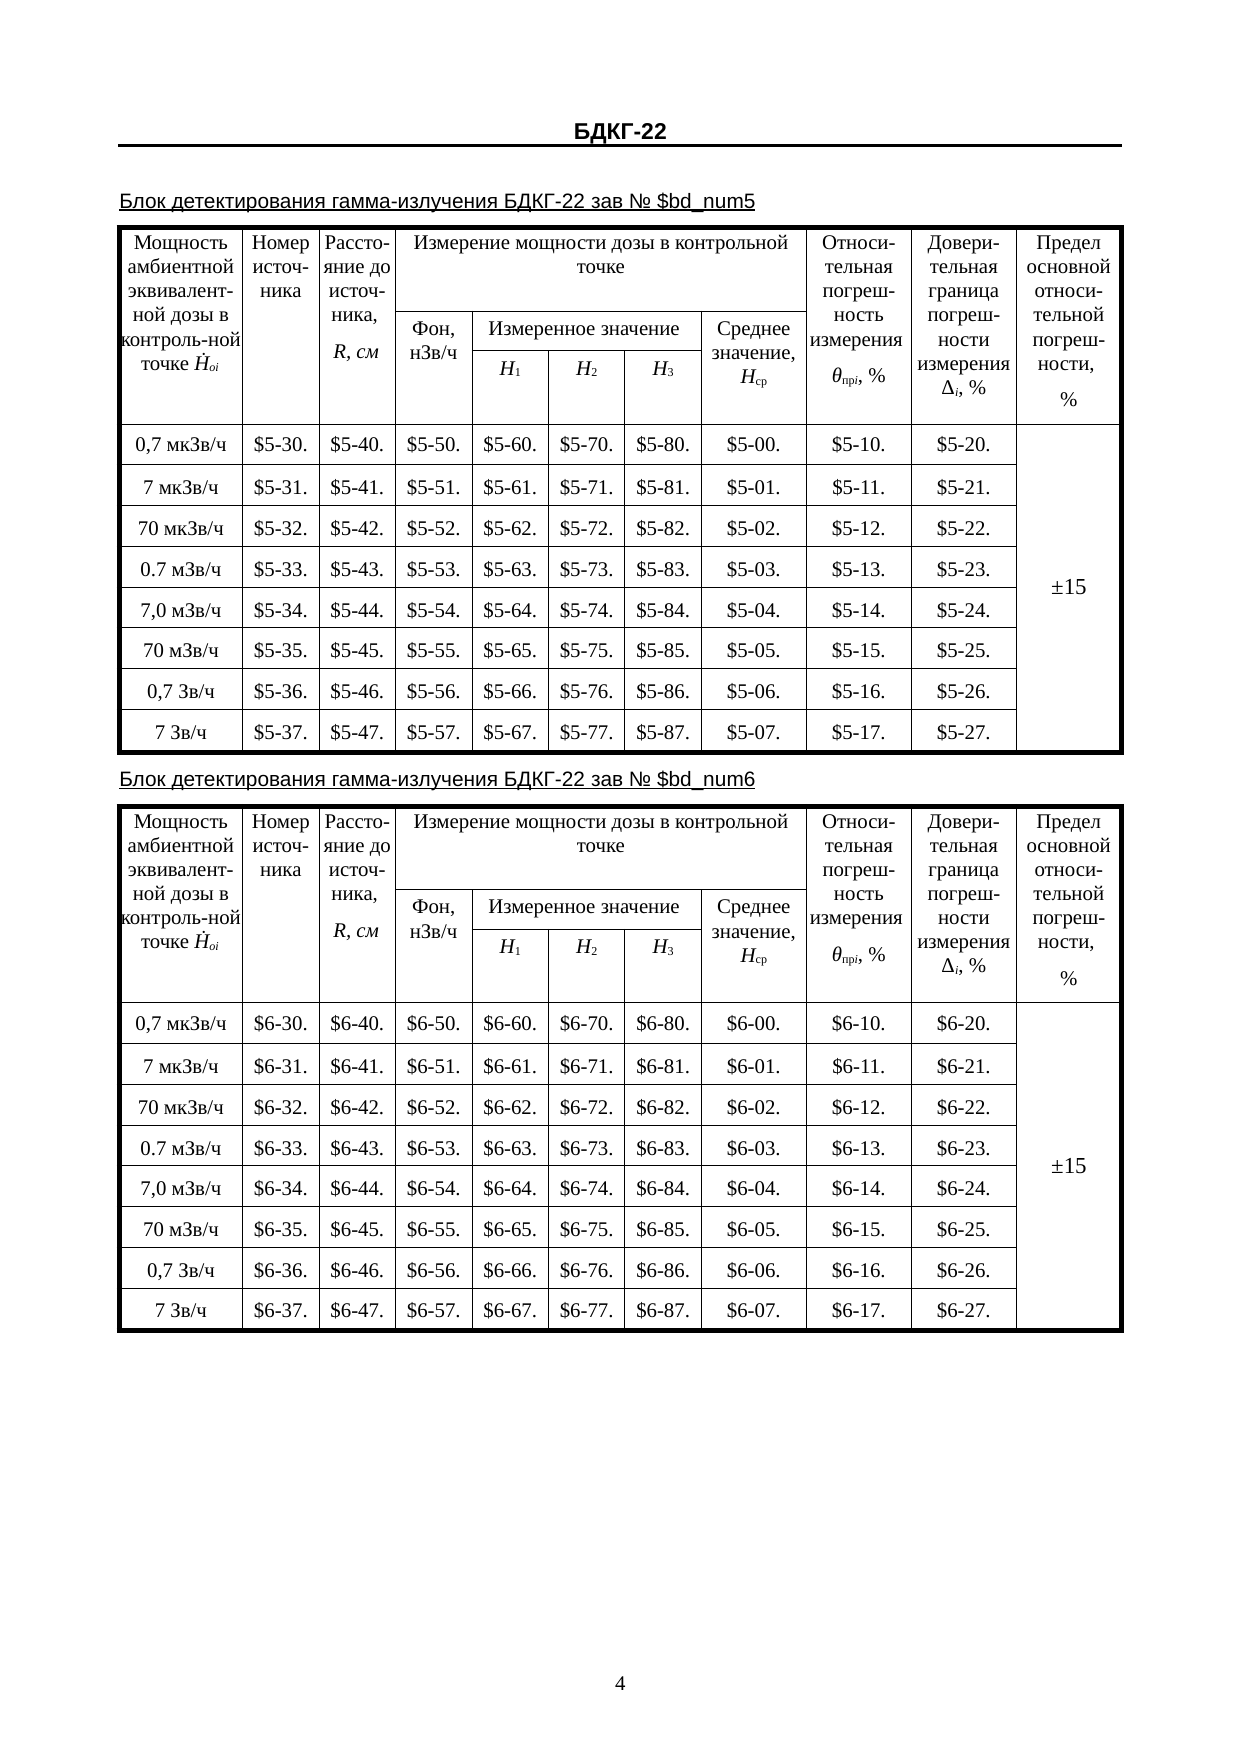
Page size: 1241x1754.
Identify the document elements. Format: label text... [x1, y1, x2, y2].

table_cell $6-40. [320, 1003, 395, 1043]
table_cell $5-20. [912, 425, 1016, 464]
table_cell $5-26. [912, 669, 1016, 709]
table_cell $6-67. [473, 1289, 548, 1328]
table_cell 0,7 мкЗв/ч [122, 425, 242, 464]
table_cell $5-23. [912, 547, 1016, 587]
table_cell $5-22. [912, 506, 1016, 546]
table_cell Фон, нЗв/ч [396, 890, 472, 1002]
table_cell 0.7 мЗв/ч [122, 1126, 242, 1165]
table_cell $5-05. [702, 628, 806, 668]
table_cell $6-44. [320, 1166, 395, 1206]
table_cell $5-31. [243, 465, 319, 505]
table_cell $5-11. [807, 465, 911, 505]
table_cell $5-44. [320, 588, 395, 627]
table_cell 0,7 Зв/ч [122, 1248, 242, 1287]
table_cell H1 [473, 930, 548, 1002]
table_cell $5-04. [702, 588, 806, 627]
table_cell Мощность амбиентной эквивалент-ной дозы в контроль-ной точке Ḣoi [122, 809, 242, 1002]
table_cell $6-71. [549, 1044, 624, 1084]
table_cell $6-06. [702, 1248, 806, 1287]
table_cell $6-64. [473, 1166, 548, 1206]
table_cell $5-66. [473, 669, 548, 709]
table_header Блок детектирования гамма-излучения БДКГ-22 зав № $bd_num6 [119, 755, 1121, 804]
table_cell $6-76. [549, 1248, 624, 1287]
table_cell $5-55. [396, 628, 472, 668]
table_cell $6-26. [912, 1248, 1016, 1287]
table_cell $5-64. [473, 588, 548, 627]
table_cell $6-27. [912, 1289, 1016, 1328]
table_cell $5-74. [549, 588, 624, 627]
table_cell H2 [549, 930, 624, 1002]
table_cell $6-72. [549, 1085, 624, 1124]
table_cell $6-87. [625, 1289, 701, 1328]
table_cell $6-50. [396, 1003, 472, 1043]
table_cell $5-35. [243, 628, 319, 668]
table_cell $5-15. [807, 628, 911, 668]
table_cell $5-40. [320, 425, 395, 464]
table_cell Среднее значение, Hср [702, 890, 806, 1002]
table_cell $5-52. [396, 506, 472, 546]
table_cell $5-47. [320, 710, 395, 749]
table_cell H3 [625, 930, 701, 1002]
table_cell $5-34. [243, 588, 319, 627]
table_cell $6-35. [243, 1207, 319, 1247]
table_cell 70 мЗв/ч [122, 628, 242, 668]
table_cell $6-85. [625, 1207, 701, 1247]
table_cell $6-83. [625, 1126, 701, 1165]
table_cell $5-46. [320, 669, 395, 709]
table_cell Измерение мощности дозы в контрольной точке [396, 230, 806, 311]
table_cell $6-01. [702, 1044, 806, 1084]
table_cell $5-75. [549, 628, 624, 668]
table_cell $6-15. [807, 1207, 911, 1247]
table_cell $6-56. [396, 1248, 472, 1287]
table_cell ±15 [1017, 1003, 1119, 1328]
table_cell $6-02. [702, 1085, 806, 1124]
table_cell $5-25. [912, 628, 1016, 668]
table_cell $6-42. [320, 1085, 395, 1124]
table_cell $6-63. [473, 1126, 548, 1165]
table_cell $6-43. [320, 1126, 395, 1165]
table_cell $5-72. [549, 506, 624, 546]
table_cell Довери-тельная граница погреш-ности измерения Δi, % [912, 230, 1016, 424]
table_cell $6-53. [396, 1126, 472, 1165]
table_cell 7 мкЗв/ч [122, 465, 242, 505]
table_cell $5-86. [625, 669, 701, 709]
table_cell $6-07. [702, 1289, 806, 1328]
table_cell Рассто-яние до источ-ника, R, см [320, 230, 395, 424]
table_cell $5-67. [473, 710, 548, 749]
table_cell $5-14. [807, 588, 911, 627]
table_cell $5-71. [549, 465, 624, 505]
table_cell Измерение мощности дозы в контрольной точке [396, 809, 806, 889]
table_cell 7 Зв/ч [122, 1289, 242, 1328]
table_cell $6-05. [702, 1207, 806, 1247]
table_cell $5-85. [625, 628, 701, 668]
table_cell $6-82. [625, 1085, 701, 1124]
table_cell $5-01. [702, 465, 806, 505]
table_cell 7 мкЗв/ч [122, 1044, 242, 1084]
table_cell $5-12. [807, 506, 911, 546]
table_cell $5-56. [396, 669, 472, 709]
table_cell $6-47. [320, 1289, 395, 1328]
table_cell $5-84. [625, 588, 701, 627]
table_cell $6-17. [807, 1289, 911, 1328]
table_cell $6-32. [243, 1085, 319, 1124]
table_cell $5-51. [396, 465, 472, 505]
table_cell $6-00. [702, 1003, 806, 1043]
table_cell $5-37. [243, 710, 319, 749]
table_cell Среднее значение, Hср [702, 312, 806, 424]
table_cell ±15 [1017, 425, 1119, 749]
table_cell $5-77. [549, 710, 624, 749]
table_cell $5-16. [807, 669, 911, 709]
table_cell $6-33. [243, 1126, 319, 1165]
table_cell $5-21. [912, 465, 1016, 505]
table_cell Мощность амбиентной эквивалент-ной дозы в контроль-ной точке Ḣoi [122, 230, 242, 424]
table_cell $6-84. [625, 1166, 701, 1206]
table_cell 70 мкЗв/ч [122, 506, 242, 546]
table_cell $6-10. [807, 1003, 911, 1043]
table_cell $6-61. [473, 1044, 548, 1084]
table_cell Довери-тельная граница погреш-ности измерения Δi, % [912, 809, 1016, 1002]
table_cell $6-16. [807, 1248, 911, 1287]
table_cell $5-43. [320, 547, 395, 587]
table_cell $5-36. [243, 669, 319, 709]
table_cell $6-36. [243, 1248, 319, 1287]
table_cell $6-34. [243, 1166, 319, 1206]
table_cell $5-76. [549, 669, 624, 709]
table_cell $6-11. [807, 1044, 911, 1084]
table_cell $5-41. [320, 465, 395, 505]
table_cell $6-37. [243, 1289, 319, 1328]
table_cell $5-33. [243, 547, 319, 587]
table_cell $5-53. [396, 547, 472, 587]
table_cell $6-51. [396, 1044, 472, 1084]
table_cell $6-74. [549, 1166, 624, 1206]
table_cell $5-83. [625, 547, 701, 587]
table_cell $5-50. [396, 425, 472, 464]
table_cell $5-24. [912, 588, 1016, 627]
table_cell $5-06. [702, 669, 806, 709]
table_cell $6-77. [549, 1289, 624, 1328]
table_cell $6-57. [396, 1289, 472, 1328]
table_cell 7 Зв/ч [122, 710, 242, 749]
table_cell $5-42. [320, 506, 395, 546]
table_cell $5-45. [320, 628, 395, 668]
table_cell $5-87. [625, 710, 701, 749]
table_cell $5-82. [625, 506, 701, 546]
table_cell $6-20. [912, 1003, 1016, 1043]
table_cell $5-10. [807, 425, 911, 464]
table_cell $5-32. [243, 506, 319, 546]
table_cell H2 [549, 351, 624, 424]
table_cell 0,7 Зв/ч [122, 669, 242, 709]
table_cell Измеренное значение [473, 890, 701, 929]
table_cell 0,7 мкЗв/ч [122, 1003, 242, 1043]
table_cell $6-66. [473, 1248, 548, 1287]
table_cell $6-65. [473, 1207, 548, 1247]
table_cell $6-04. [702, 1166, 806, 1206]
table_cell Предел основной относи-тельной погреш-ности, % [1017, 230, 1119, 424]
table_cell $5-65. [473, 628, 548, 668]
table_cell $6-25. [912, 1207, 1016, 1247]
table_cell $6-52. [396, 1085, 472, 1124]
table_cell 7,0 мЗв/ч [122, 1166, 242, 1206]
table_cell $5-61. [473, 465, 548, 505]
table_cell 7,0 мЗв/ч [122, 588, 242, 627]
table_cell $6-73. [549, 1126, 624, 1165]
table_cell Предел основной относи-тельной погреш-ности, % [1017, 809, 1119, 1002]
table_cell $6-54. [396, 1166, 472, 1206]
table_cell $6-14. [807, 1166, 911, 1206]
table_cell $6-62. [473, 1085, 548, 1124]
table_cell $5-80. [625, 425, 701, 464]
table_cell $6-12. [807, 1085, 911, 1124]
table_cell $6-22. [912, 1085, 1016, 1124]
table_cell $6-55. [396, 1207, 472, 1247]
table_cell $5-70. [549, 425, 624, 464]
table_cell $5-27. [912, 710, 1016, 749]
table_cell 70 мЗв/ч [122, 1207, 242, 1247]
table_cell $6-13. [807, 1126, 911, 1165]
table_cell $6-46. [320, 1248, 395, 1287]
table_header Блок детектирования гамма-излучения БДКГ-22 зав № $bd_num5 [119, 176, 1121, 225]
table_cell $5-30. [243, 425, 319, 464]
table_cell Номер источ-ника [243, 230, 319, 424]
table_cell $6-75. [549, 1207, 624, 1247]
table_cell $5-54. [396, 588, 472, 627]
table_cell $6-60. [473, 1003, 548, 1043]
table_cell $6-86. [625, 1248, 701, 1287]
table_cell $6-03. [702, 1126, 806, 1165]
table_cell $5-63. [473, 547, 548, 587]
table_cell 70 мкЗв/ч [122, 1085, 242, 1124]
table_cell $5-60. [473, 425, 548, 464]
table_cell $5-62. [473, 506, 548, 546]
table_cell $5-17. [807, 710, 911, 749]
table_cell $5-03. [702, 547, 806, 587]
table_cell $6-23. [912, 1126, 1016, 1165]
table_cell $5-02. [702, 506, 806, 546]
table_cell $6-45. [320, 1207, 395, 1247]
table_cell $6-41. [320, 1044, 395, 1084]
table_cell $6-30. [243, 1003, 319, 1043]
table_cell Измеренное значение [473, 312, 701, 350]
table_cell Номер источ-ника [243, 809, 319, 1002]
table_cell Рассто-яние до источ-ника, R, см [320, 809, 395, 1002]
table_cell $5-81. [625, 465, 701, 505]
table_cell $5-07. [702, 710, 806, 749]
table_cell $6-24. [912, 1166, 1016, 1206]
table_cell $6-31. [243, 1044, 319, 1084]
table_cell $6-70. [549, 1003, 624, 1043]
table_cell $5-57. [396, 710, 472, 749]
table_cell $5-13. [807, 547, 911, 587]
table_cell Относи-тельная погреш-ность измерения θпрi, % [807, 230, 911, 424]
table_cell H3 [625, 351, 701, 424]
table_cell $5-00. [702, 425, 806, 464]
table_cell $6-81. [625, 1044, 701, 1084]
table_cell Относи-тельная погреш-ность измерения θпрi, % [807, 809, 911, 1002]
table_cell H1 [473, 351, 548, 424]
table_cell 0.7 мЗв/ч [122, 547, 242, 587]
table_cell $6-80. [625, 1003, 701, 1043]
table_cell $5-73. [549, 547, 624, 587]
table_cell Фон, нЗв/ч [396, 312, 472, 424]
table_cell $6-21. [912, 1044, 1016, 1084]
